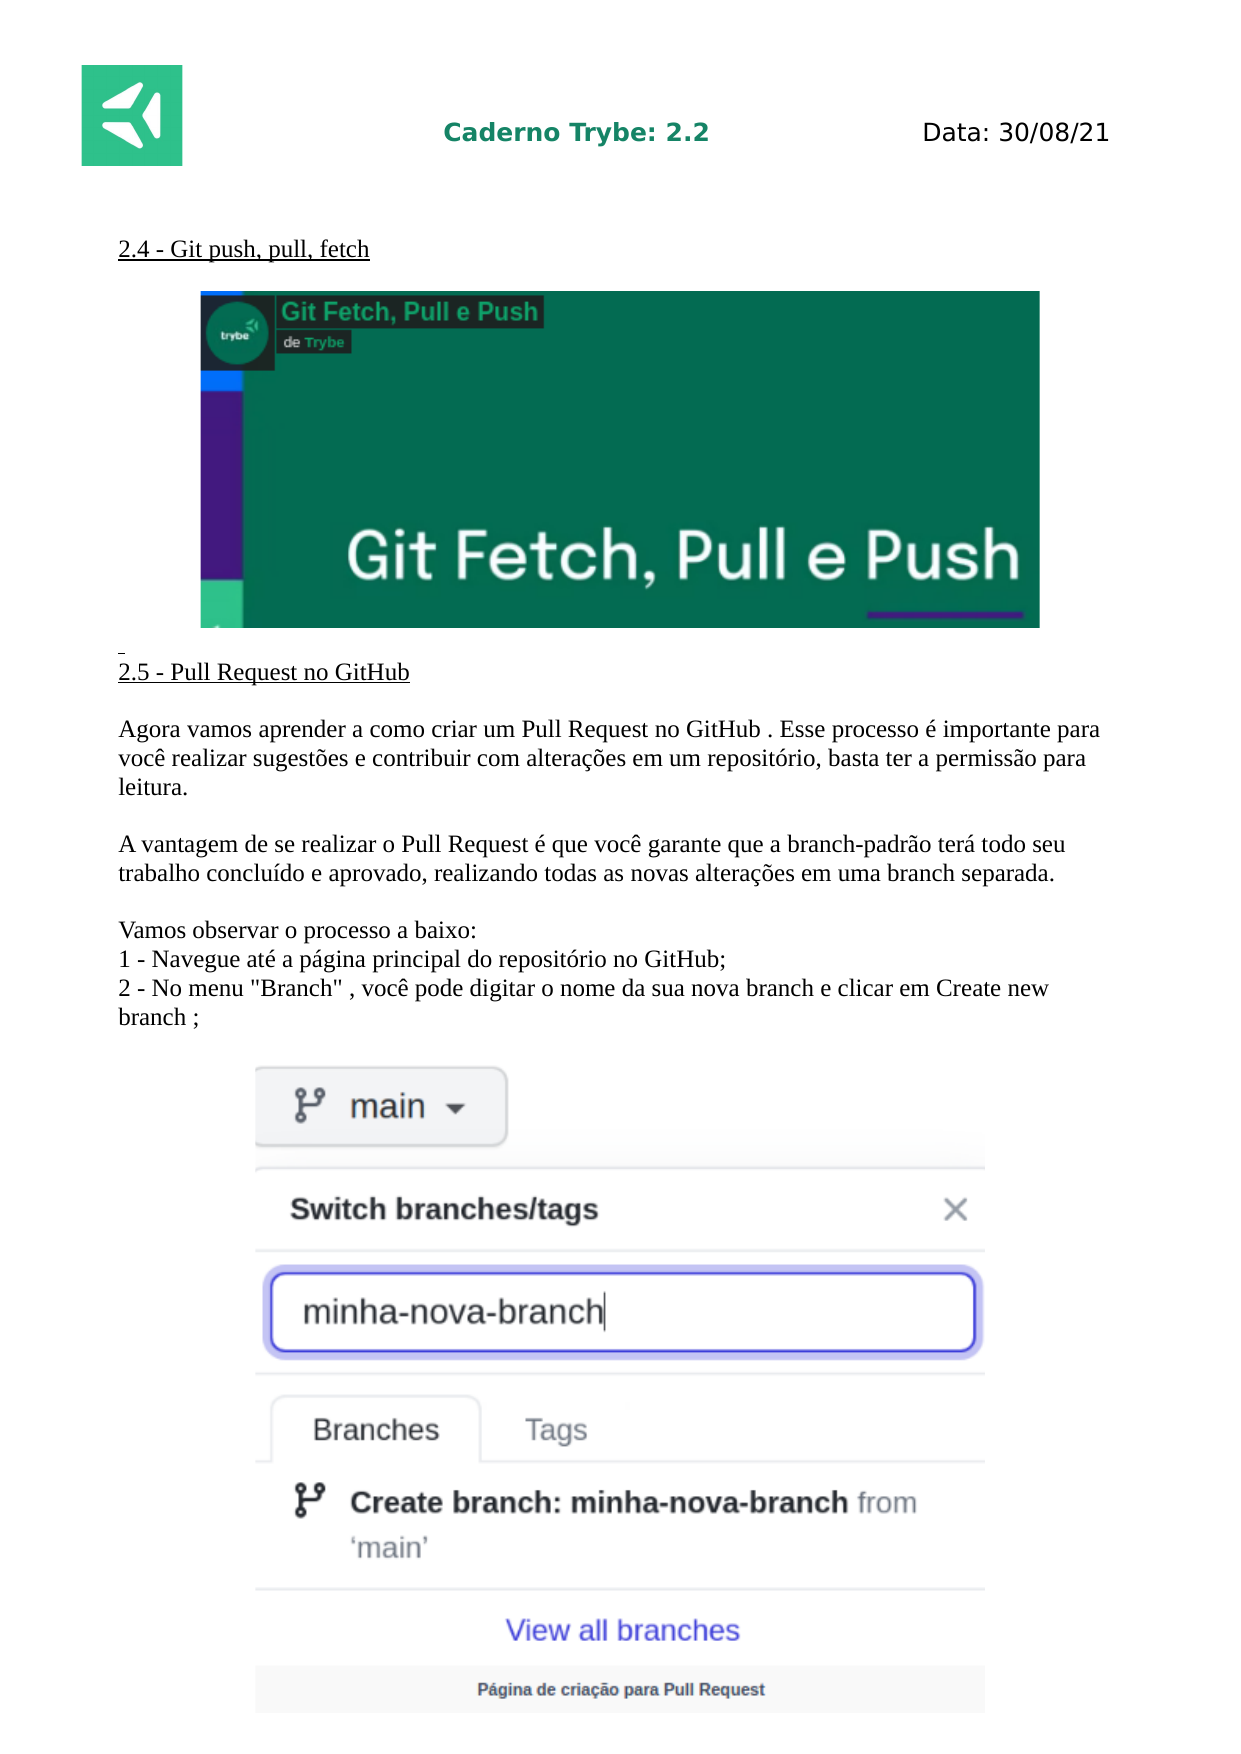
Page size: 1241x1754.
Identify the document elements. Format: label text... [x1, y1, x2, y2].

picture [81, 65, 183, 166]
text 1 - Navegue até a página principal do repositório no GitHub; [118, 944, 1122, 973]
text Agora vamos aprender a como criar um Pull Request no GitHub . Esse processo é importante para você realizar sugestões e contribuir com alterações em um repositório, basta ter a permissão para leitura. [118, 714, 1122, 800]
text 2.4 - Git push, pull, fetch [118, 234, 1122, 263]
text 2.5 - Pull Request no GitHub [118, 657, 1122, 685]
picture [255, 1059, 985, 1713]
text A vantagem de se realizar o Pull Request é que você garante que a branch-padrão terá todo seu trabalho concluído e aprovado, realizando todas as novas alterações em uma branch separada. [118, 829, 1122, 887]
text 2 - No menu "Branch" , você pode digitar o nome da sua nova branch e clicar em Create new branch ; [118, 973, 1122, 1030]
text Vamos observar o processo a baixo: [118, 915, 1122, 944]
picture [200, 291, 1040, 628]
